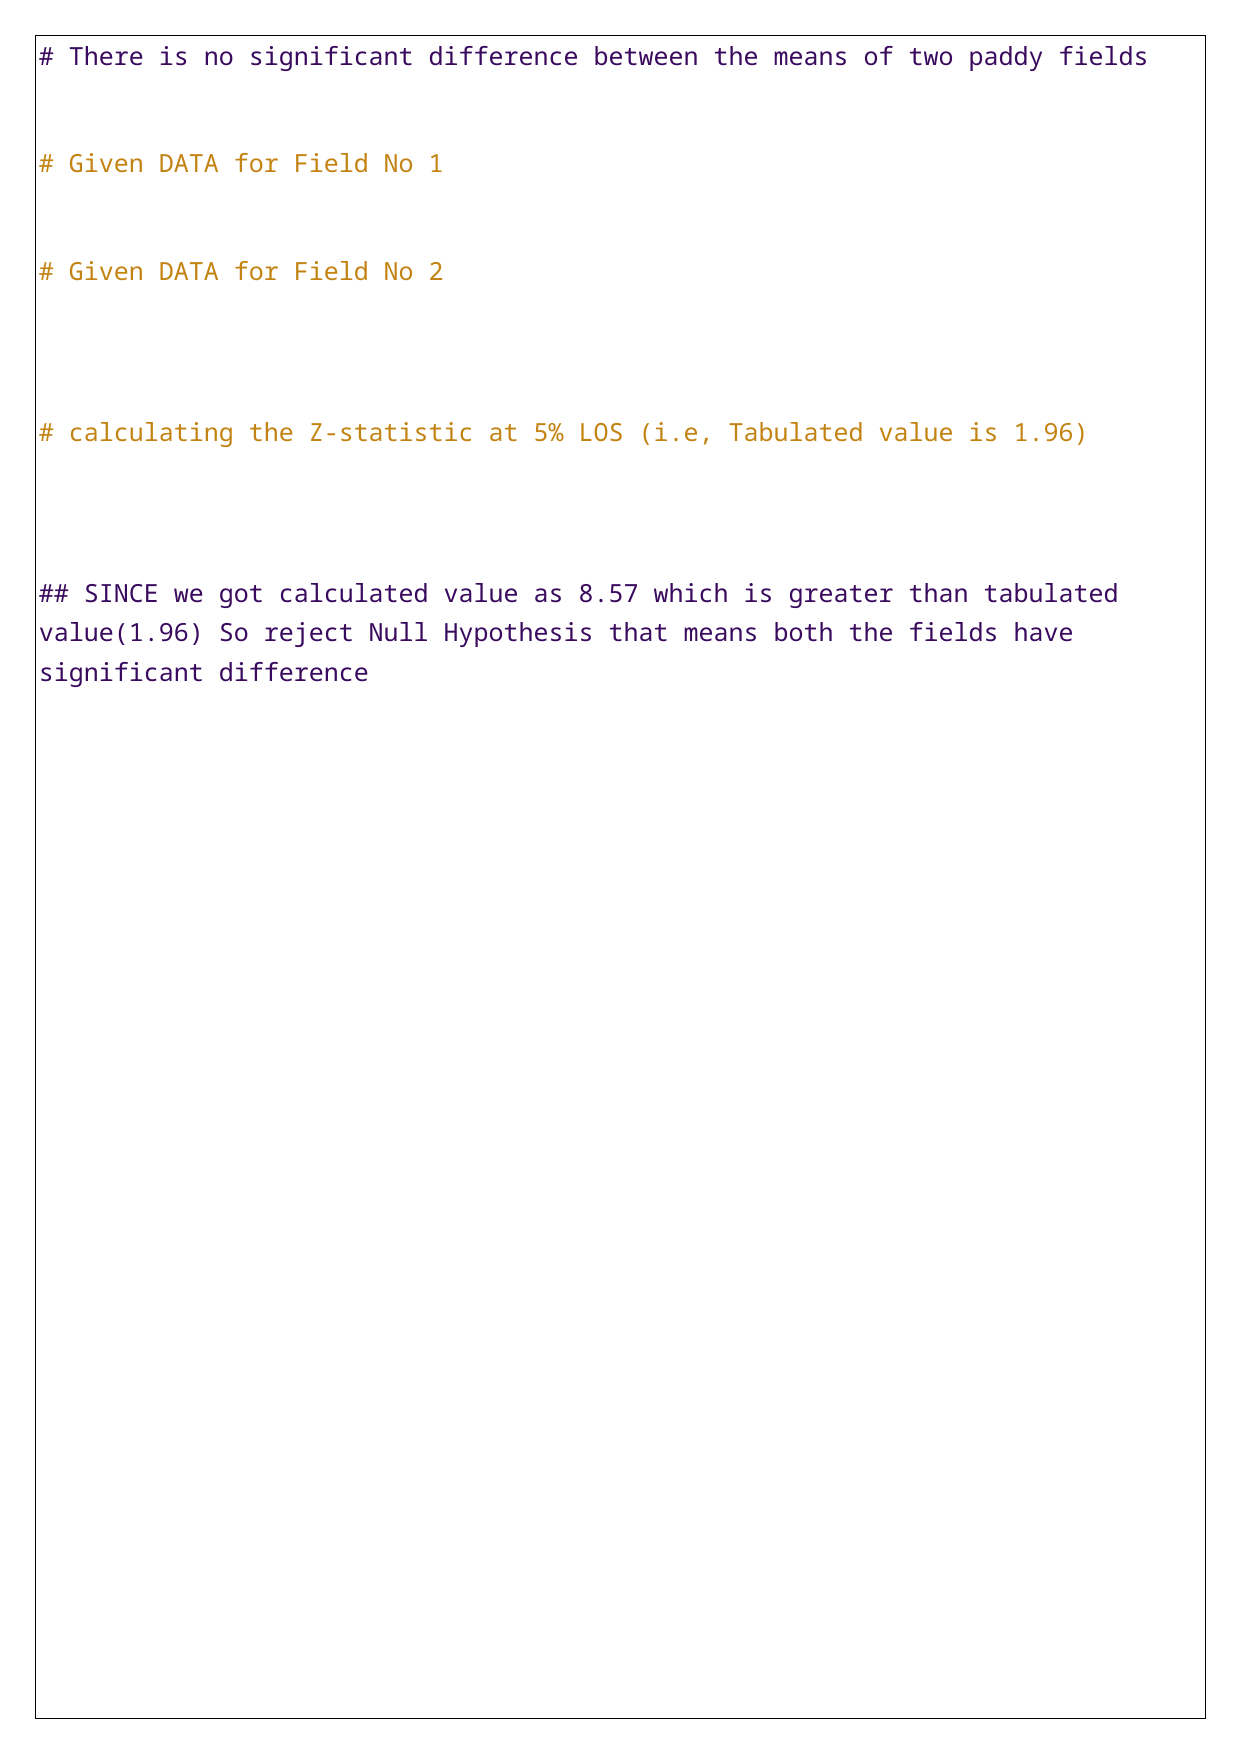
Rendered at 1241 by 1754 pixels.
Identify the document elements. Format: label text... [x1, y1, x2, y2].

text ## SINCE we got calculated value as 8.57 which is greater than tabulated value(1.96) So reject Null Hypothesis that means both the fields have significant difference [38, 576, 1202, 688]
text # calculating the Z-statistic at 5% LOS (i.e, Tabulated value is 1.96) [38, 415, 1202, 449]
text # Given DATA for Field No 2 [38, 253, 1202, 287]
text # Given DATA for Field No 1 [38, 146, 1202, 180]
text # There is no significant difference between the means of two paddy fields [38, 38, 1202, 72]
